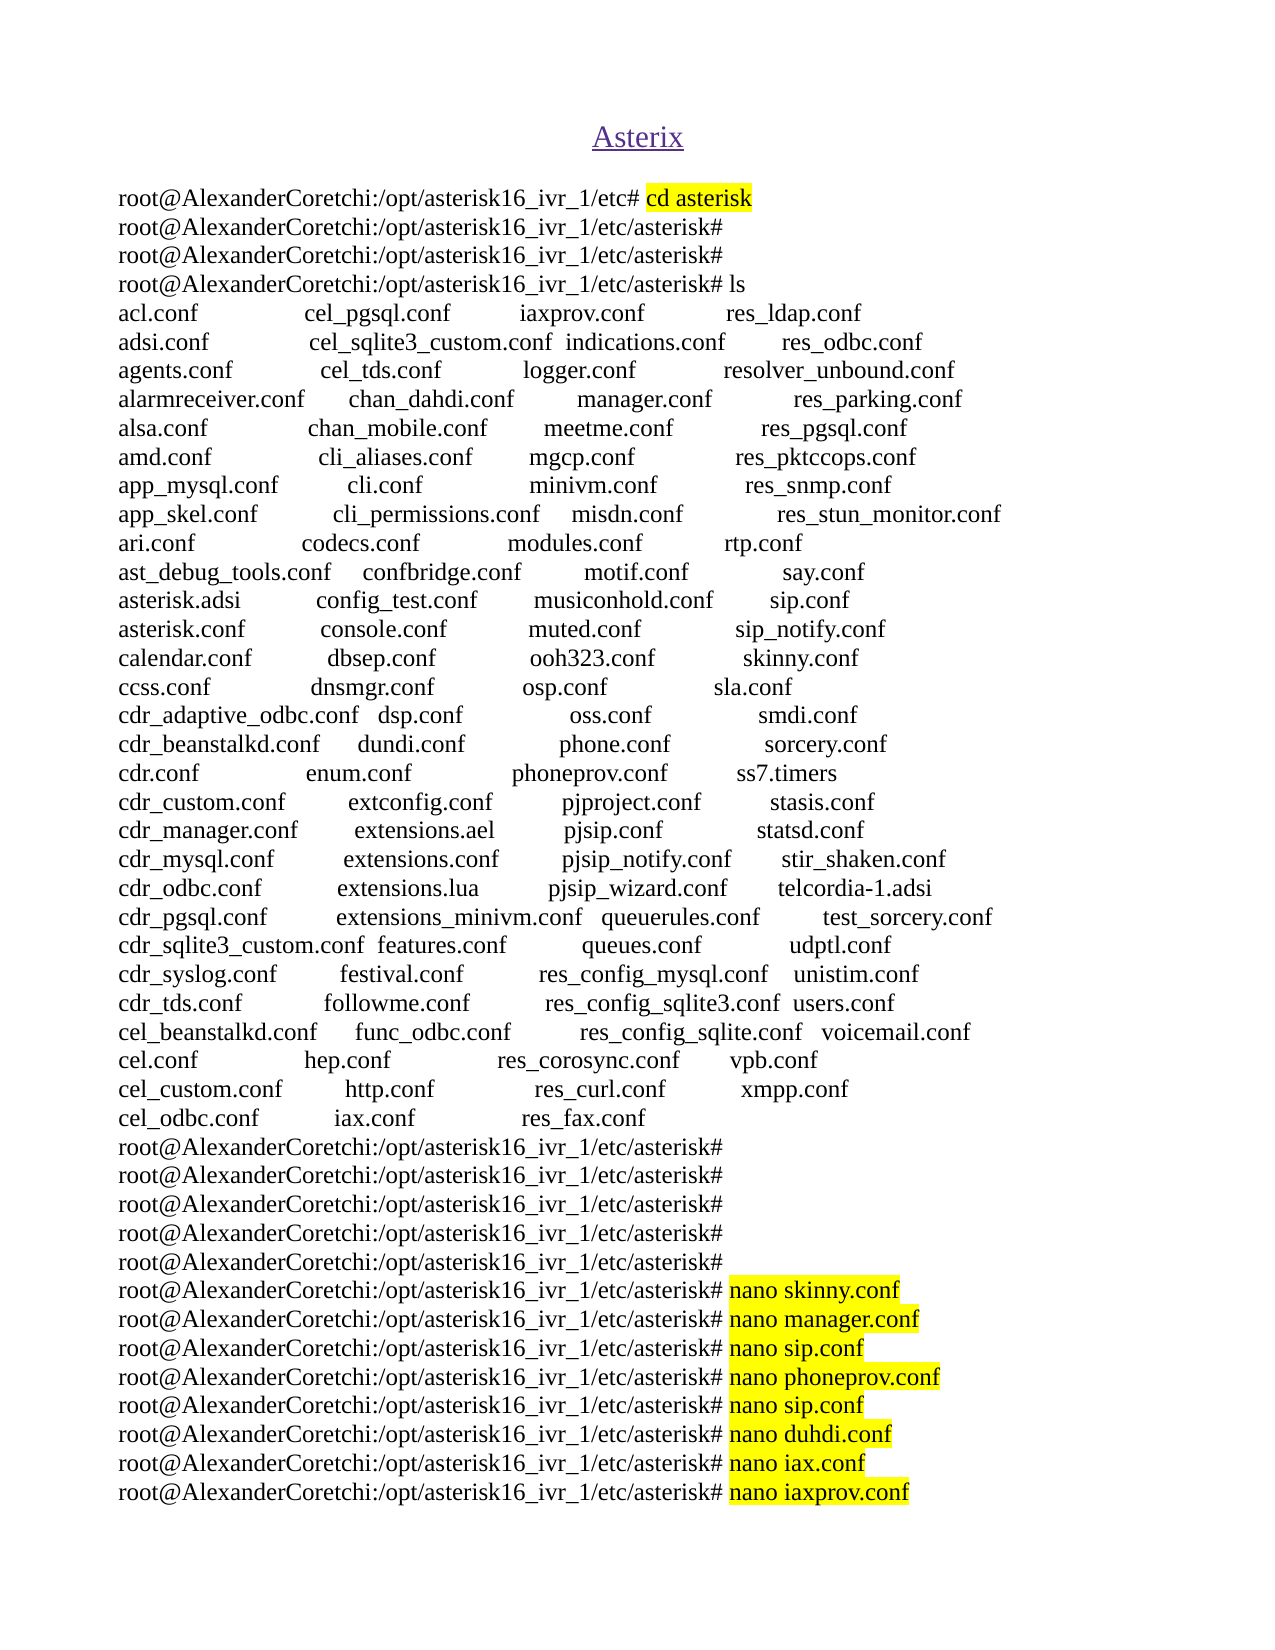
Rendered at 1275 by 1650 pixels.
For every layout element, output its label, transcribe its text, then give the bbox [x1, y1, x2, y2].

text cdr_tds.conf followme.conf res_config_sqlite3.conf users.conf [118, 988, 1157, 1017]
text Asterix [118, 118, 1157, 154]
text cdr_beanstalkd.conf dundi.conf phone.conf sorcery.conf [118, 729, 1157, 758]
text alsa.conf chan_mobile.conf meetme.conf res_pgsql.conf [118, 413, 1157, 442]
text root@AlexanderCoretchi:/opt/asterisk16_ivr_1/etc/asterisk# [118, 240, 1157, 269]
text acl.conf cel_pgsql.conf iaxprov.conf res_ldap.conf [118, 298, 1157, 327]
text root@AlexanderCoretchi:/opt/asterisk16_ivr_1/etc/asterisk# [118, 212, 1157, 240]
text asterisk.conf console.conf muted.conf sip_notify.conf [118, 614, 1157, 643]
text cdr_syslog.conf festival.conf res_config_mysql.conf unistim.conf [118, 959, 1157, 988]
text ccss.conf dnsmgr.conf osp.conf sla.conf [118, 672, 1157, 700]
text root@AlexanderCoretchi:/opt/asterisk16_ivr_1/etc/asterisk# nano skinny.conf [118, 1275, 1157, 1304]
text root@AlexanderCoretchi:/opt/asterisk16_ivr_1/etc# cd asterisk [118, 183, 1157, 212]
text cel_custom.conf http.conf res_curl.conf xmpp.conf [118, 1074, 1157, 1103]
text root@AlexanderCoretchi:/opt/asterisk16_ivr_1/etc/asterisk# nano iaxprov.conf [118, 1477, 1157, 1505]
text root@AlexanderCoretchi:/opt/asterisk16_ivr_1/etc/asterisk# [118, 1218, 1157, 1247]
text root@AlexanderCoretchi:/opt/asterisk16_ivr_1/etc/asterisk# nano duhdi.conf [118, 1419, 1157, 1448]
text root@AlexanderCoretchi:/opt/asterisk16_ivr_1/etc/asterisk# [118, 1132, 1157, 1160]
text app_mysql.conf cli.conf minivm.conf res_snmp.conf [118, 470, 1157, 499]
text calendar.conf dbsep.conf ooh323.conf skinny.conf [118, 643, 1157, 672]
text cel_beanstalkd.conf func_odbc.conf res_config_sqlite.conf voicemail.conf [118, 1017, 1157, 1045]
text root@AlexanderCoretchi:/opt/asterisk16_ivr_1/etc/asterisk# nano manager.conf [118, 1304, 1157, 1333]
text root@AlexanderCoretchi:/opt/asterisk16_ivr_1/etc/asterisk# nano sip.conf [118, 1333, 1157, 1362]
text cdr_sqlite3_custom.conf features.conf queues.conf udptl.conf [118, 930, 1157, 959]
text cel_odbc.conf iax.conf res_fax.conf [118, 1103, 1157, 1132]
text root@AlexanderCoretchi:/opt/asterisk16_ivr_1/etc/asterisk# ls [118, 269, 1157, 298]
text ast_debug_tools.conf confbridge.conf motif.conf say.conf [118, 557, 1157, 585]
text root@AlexanderCoretchi:/opt/asterisk16_ivr_1/etc/asterisk# [118, 1189, 1157, 1218]
text amd.conf cli_aliases.conf mgcp.conf res_pktccops.conf [118, 442, 1157, 470]
text cdr_manager.conf extensions.ael pjsip.conf statsd.conf [118, 815, 1157, 844]
text cdr_pgsql.conf extensions_minivm.conf queuerules.conf test_sorcery.conf [118, 902, 1157, 930]
text root@AlexanderCoretchi:/opt/asterisk16_ivr_1/etc/asterisk# nano phoneprov.conf [118, 1362, 1157, 1390]
text ari.conf codecs.conf modules.conf rtp.conf [118, 528, 1157, 557]
text asterisk.adsi config_test.conf musiconhold.conf sip.conf [118, 585, 1157, 614]
text alarmreceiver.conf chan_dahdi.conf manager.conf res_parking.conf [118, 384, 1157, 413]
text root@AlexanderCoretchi:/opt/asterisk16_ivr_1/etc/asterisk# nano iax.conf [118, 1448, 1157, 1477]
text cdr_odbc.conf extensions.lua pjsip_wizard.conf telcordia-1.adsi [118, 873, 1157, 902]
text app_skel.conf cli_permissions.conf misdn.conf res_stun_monitor.conf [118, 499, 1157, 528]
text cdr.conf enum.conf phoneprov.conf ss7.timers [118, 758, 1157, 787]
text root@AlexanderCoretchi:/opt/asterisk16_ivr_1/etc/asterisk# nano sip.conf [118, 1390, 1157, 1419]
text agents.conf cel_tds.conf logger.conf resolver_unbound.conf [118, 355, 1157, 384]
text adsi.conf cel_sqlite3_custom.conf indications.conf res_odbc.conf [118, 327, 1157, 355]
text cdr_custom.conf extconfig.conf pjproject.conf stasis.conf [118, 787, 1157, 815]
text cdr_mysql.conf extensions.conf pjsip_notify.conf stir_shaken.conf [118, 844, 1157, 873]
text cdr_adaptive_odbc.conf dsp.conf oss.conf smdi.conf [118, 700, 1157, 729]
text cel.conf hep.conf res_corosync.conf vpb.conf [118, 1045, 1157, 1074]
text root@AlexanderCoretchi:/opt/asterisk16_ivr_1/etc/asterisk# [118, 1247, 1157, 1275]
text root@AlexanderCoretchi:/opt/asterisk16_ivr_1/etc/asterisk# [118, 1160, 1157, 1189]
